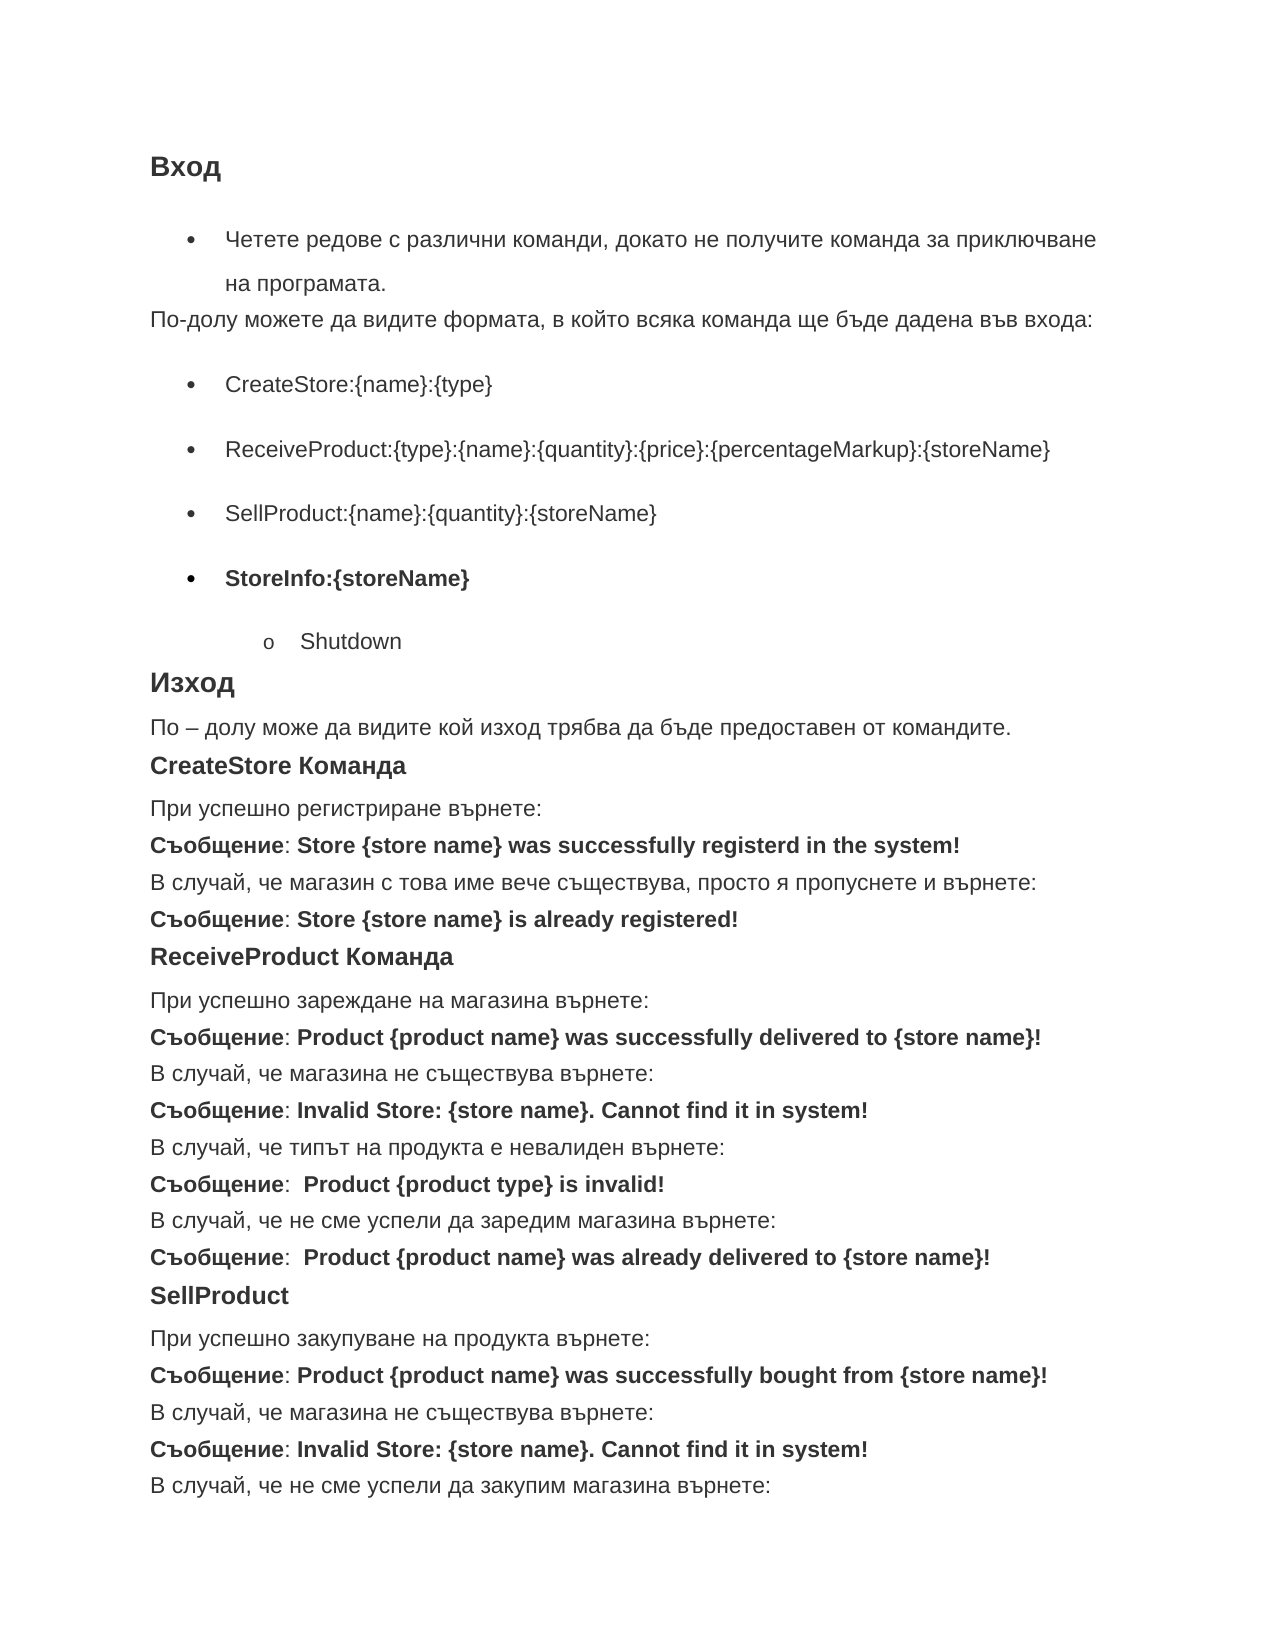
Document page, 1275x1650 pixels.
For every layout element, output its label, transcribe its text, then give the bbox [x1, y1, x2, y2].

text В случай, че магазин с това име вече съществува, просто я пропуснете и върнете: [150, 869, 1125, 895]
list StoreInfo:{storeName} [187, 547, 1125, 591]
list Четете редове с различни команди, докато не получите команда за приключване на програмата. [187, 208, 1125, 296]
text При успешно зареждане на магазина върнете: [150, 987, 1125, 1013]
text В случай, че типът на продукта е невалиден върнете: [150, 1134, 1125, 1160]
text Съобщение: Product {product name} was already delivered to {store name}! [150, 1244, 1125, 1270]
subtitle SellProduct [150, 1281, 1125, 1309]
text При успешно закупуване на продукта върнете: [150, 1325, 1125, 1352]
text В случай, че магазина не съществува върнете: [150, 1060, 1125, 1087]
text По – долу може да видите кой изход трябва да бъде предоставен от командите. [150, 714, 1125, 740]
list ReceiveProduct:{type}:{name}:{quantity}:{price}:{percentageMarkup}:{storeName} [187, 418, 1125, 462]
text В случай, че не сме успели да закупим магазина върнете: [150, 1472, 1125, 1499]
text Съобщение: Product {product type} is invalid! [150, 1171, 1125, 1197]
text Съобщение: Invalid Store: {store name}. Cannot find it in system! [150, 1436, 1125, 1462]
text При успешно регистриране върнете: [150, 795, 1125, 822]
subtitle ReceiveProduct Команда [150, 942, 1125, 971]
subtitle Вход [150, 150, 1125, 182]
list CreateStore:{name}:{type} [187, 353, 1125, 397]
text По-долу можете да видите формата, в който всяка команда ще бъде дадена във входа: [150, 306, 1125, 333]
list Shutdown [262, 612, 1125, 656]
subtitle CreateStore Команда [150, 751, 1125, 779]
list SellProduct:{name}:{quantity}:{storeName} [187, 483, 1125, 526]
subtitle Изход [150, 666, 1125, 698]
text Съобщение: Store {store name} is already registered! [150, 906, 1125, 932]
text Съобщение: Product {product name} was successfully delivered to {store name}! [150, 1023, 1125, 1050]
text Съобщение: Invalid Store: {store name}. Cannot find it in system! [150, 1097, 1125, 1123]
text В случай, че магазина не съществува върнете: [150, 1399, 1125, 1425]
text В случай, че не сме успели да заредим магазина върнете: [150, 1207, 1125, 1234]
text Съобщение: Product {product name} was successfully bought from {store name}! [150, 1362, 1125, 1388]
text Съобщение: Store {store name} was successfully registerd in the system! [150, 832, 1125, 858]
